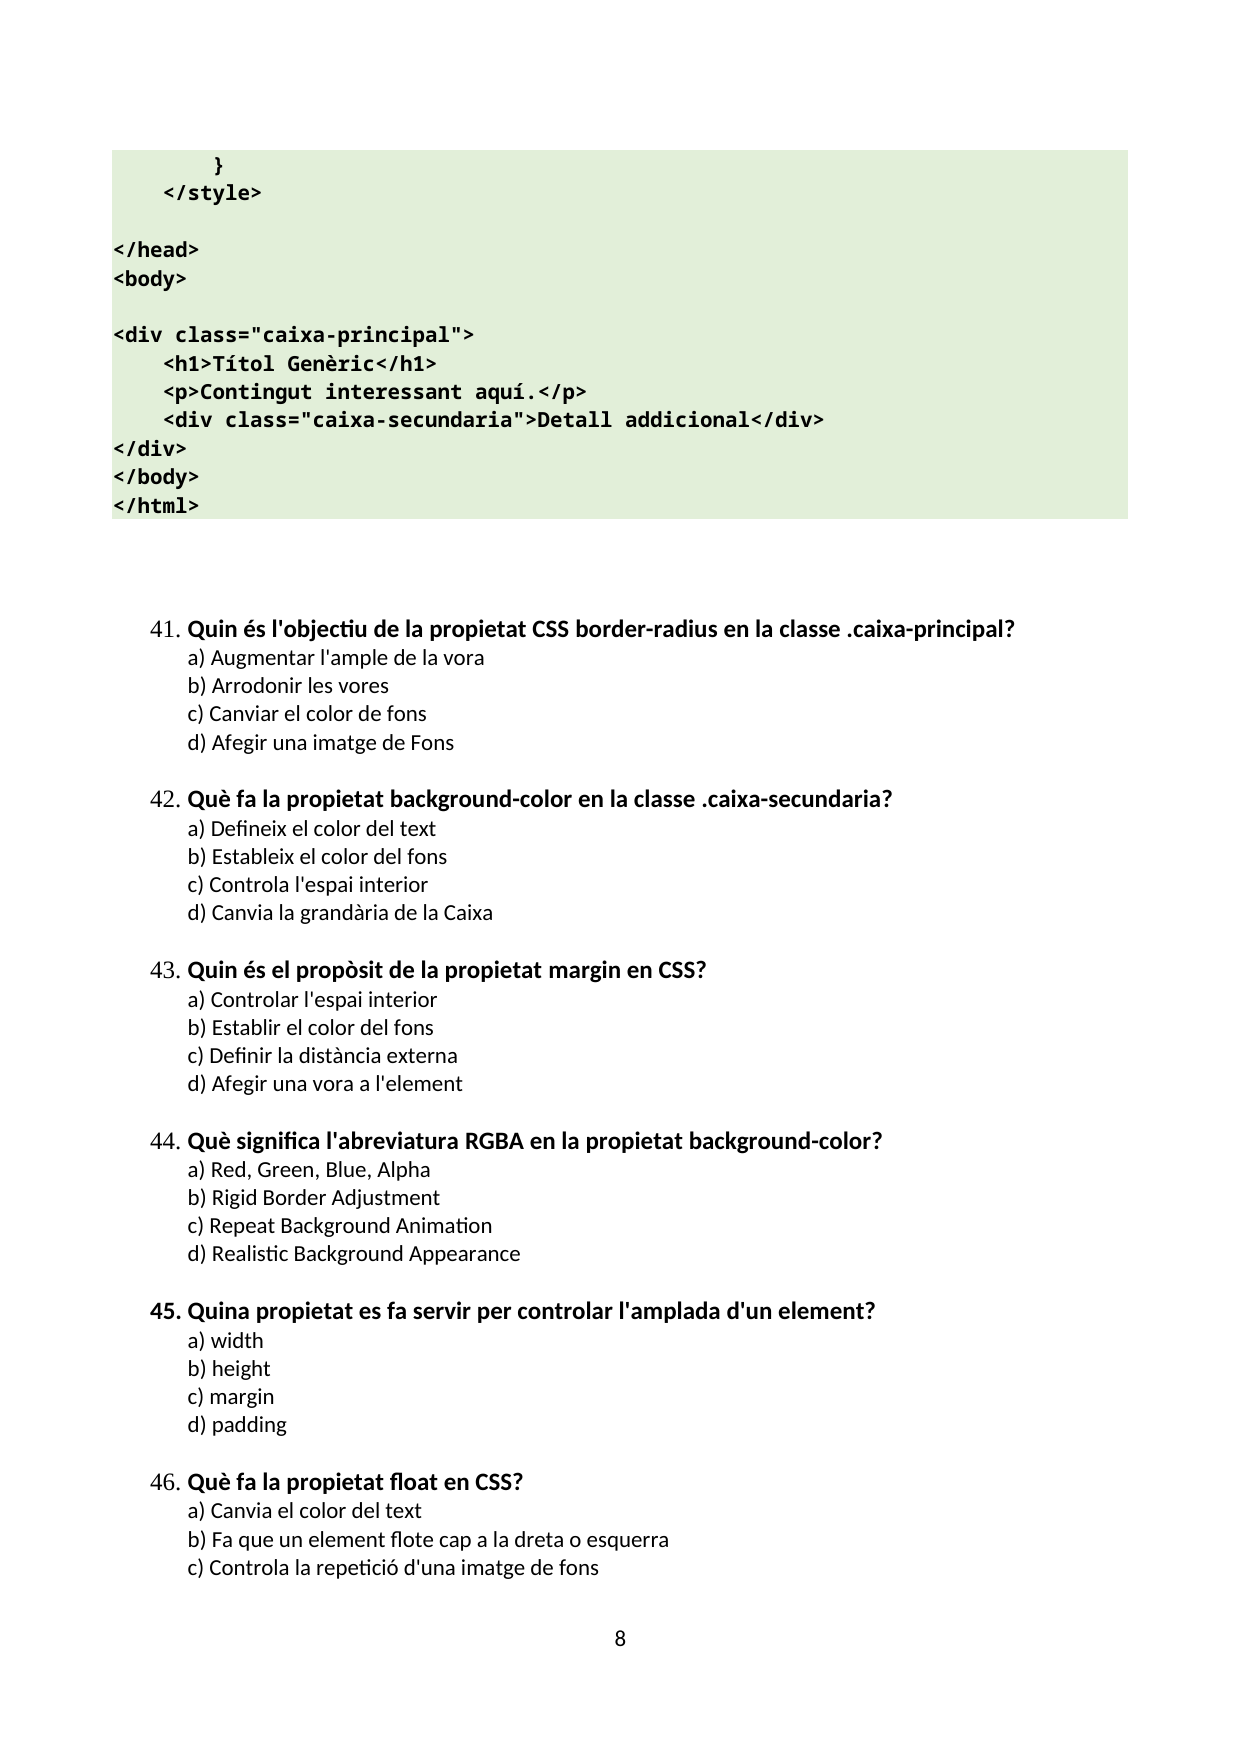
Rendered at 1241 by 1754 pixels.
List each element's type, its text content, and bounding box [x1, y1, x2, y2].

text c) Definir la distància externa [187, 1041, 1128, 1069]
text c) Repeat Background Animation [187, 1211, 1128, 1239]
text c) Controla la repetició d'una imatge de fons [187, 1553, 1128, 1581]
list Què fa la propietat background-color en la classe .caixa-secundaria? [150, 784, 1128, 814]
text a) Canvia el color del text [187, 1497, 1128, 1525]
list Què significa l'abreviatura RGBA en la propietat background-color? [150, 1125, 1128, 1155]
text b) height [187, 1354, 1128, 1382]
list Què fa la propietat float en CSS? [150, 1466, 1128, 1497]
text a) width [187, 1326, 1128, 1354]
text b) Estableix el color del fons [187, 842, 1128, 870]
text b) Arrodonir les vores [187, 672, 1128, 699]
text d) Realistic Background Appearance [187, 1239, 1128, 1267]
text d) Afegir una imatge de Fons [187, 728, 1128, 756]
text } </style> [112, 150, 1128, 207]
text b) Rigid Border Adjustment [187, 1183, 1128, 1211]
text d) padding [187, 1410, 1128, 1438]
list Quin és el propòsit de la propietat margin en CSS? [150, 954, 1128, 985]
text c) Controla l'espai interior [187, 870, 1128, 898]
text b) Fa que un element flote cap a la dreta o esquerra [187, 1525, 1128, 1553]
text c) Canviar el color de fons [187, 699, 1128, 728]
text </head> <body> [112, 207, 1128, 320]
text a) Red, Green, Blue, Alpha [187, 1155, 1128, 1183]
text a) Defineix el color del text [187, 814, 1128, 842]
text c) margin [187, 1382, 1128, 1410]
list Quina propietat es fa servir per controlar l'amplada d'un element? [150, 1296, 1128, 1326]
text d) Afegir una vora a l'element [187, 1069, 1128, 1097]
text d) Canvia la grandària de la Caixa [187, 898, 1128, 926]
text b) Establir el color del fons [187, 1013, 1128, 1041]
text <div class="caixa-principal"> <h1>Títol Genèric</h1> <p>Contingut interessant aquí.</p> <div class="caixa-secundaria">Detall addicional</div> </div> </body> </html> [112, 320, 1128, 519]
text a) Controlar l'espai interior [187, 985, 1128, 1013]
list Quin és l'objectiu de la propietat CSS border-radius en la classe .caixa-principal? [150, 613, 1128, 643]
text a) Augmentar l'ample de la vora [187, 643, 1128, 672]
